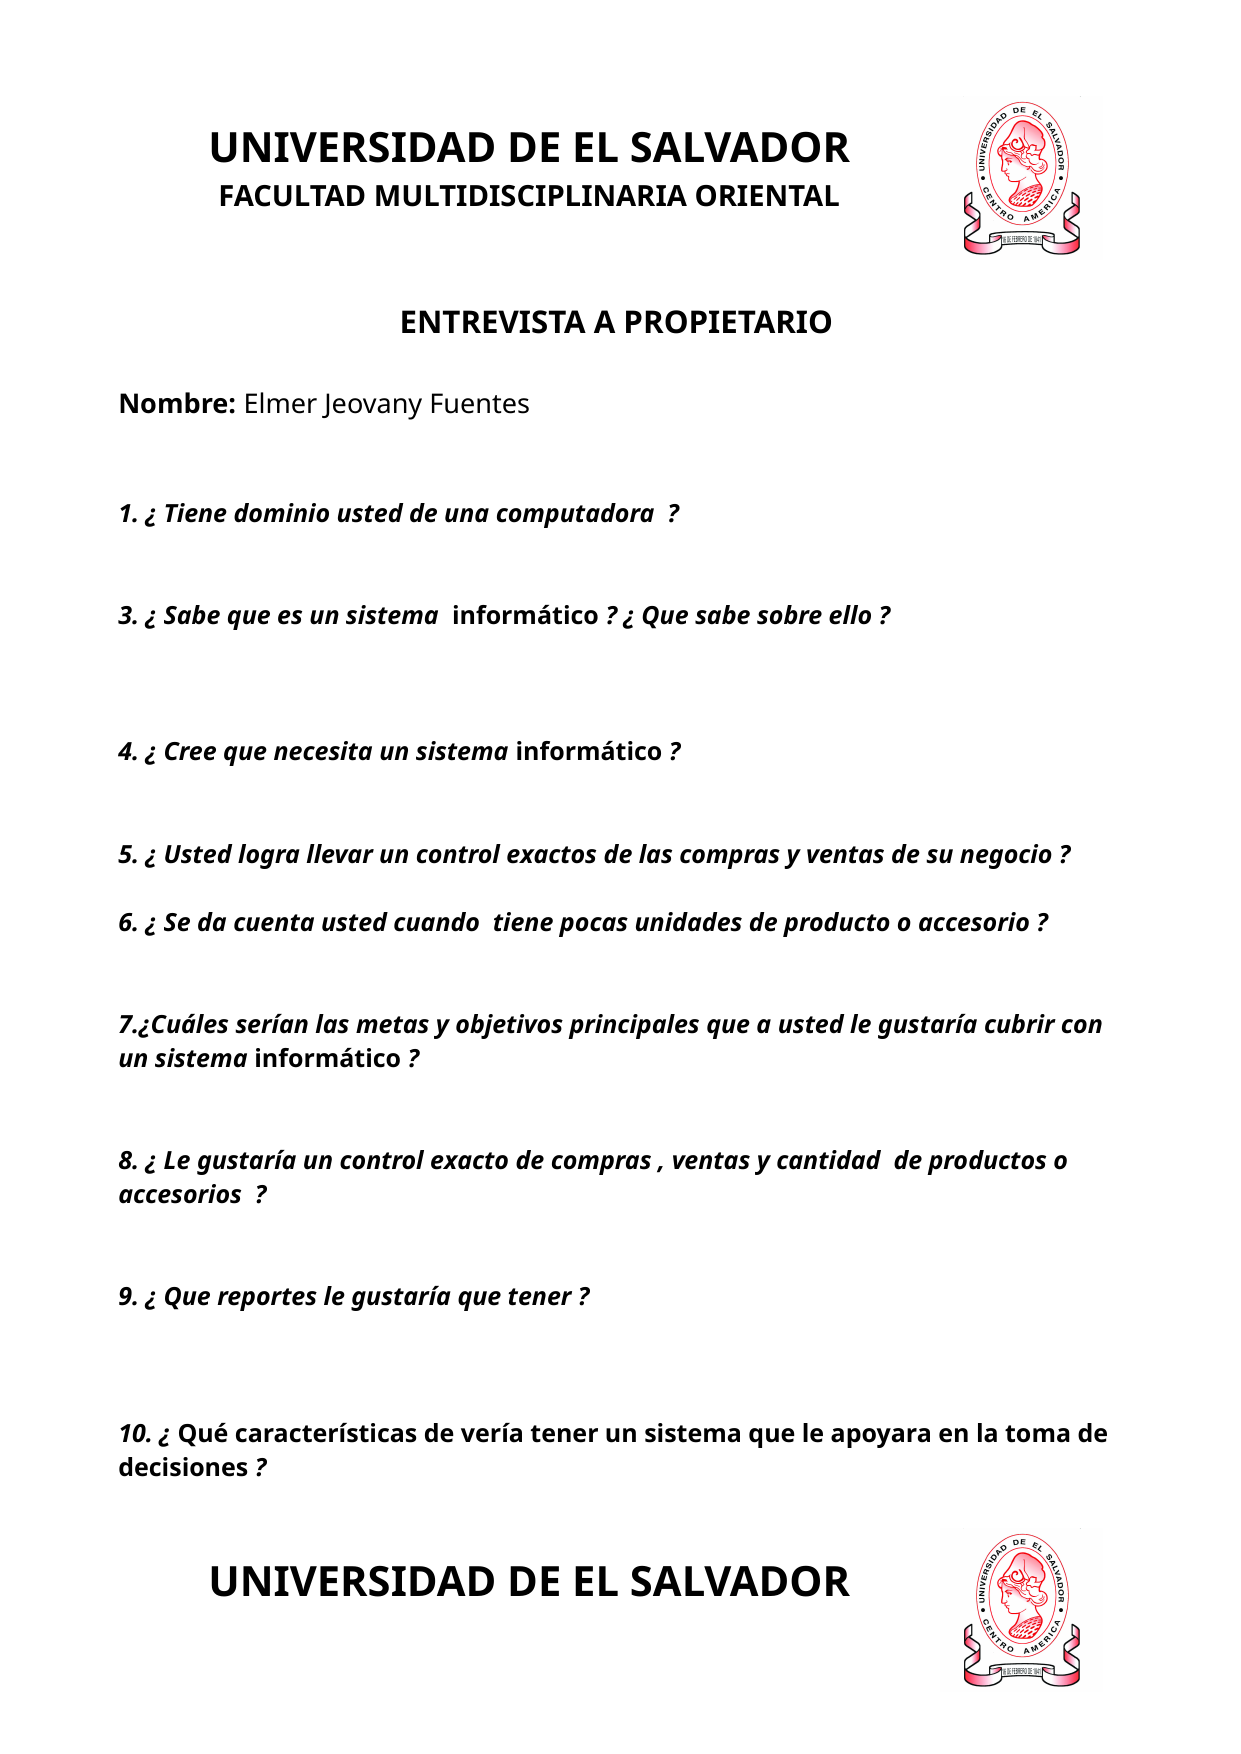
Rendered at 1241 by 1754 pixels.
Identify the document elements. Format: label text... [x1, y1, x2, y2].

text UNIVERSIDAD DE EL SALVADOR [118, 1552, 940, 1608]
text [1104, 118, 1122, 175]
text FACULTAD MULTIDISCIPLINARIA ORIENTAL [118, 175, 940, 214]
text 3. ¿ Sabe que es un sistema informático ? ¿ Que sabe sobre ello ? [118, 598, 1122, 632]
text UNIVERSIDAD DE EL SALVADOR [118, 118, 940, 175]
text 5. ¿ Usted logra llevar un control exactos de las compras y ventas de su negocio ? [118, 836, 1122, 870]
text 7.¿Cuáles serían las metas y objetivos principales que a usted le gustaría cubrir con un sistema informático ? [118, 1007, 1122, 1075]
text 9. ¿ Que reportes le gustaría que tener ? [118, 1279, 1122, 1313]
text 4. ¿ Cree que necesita un sistema informático ? [118, 734, 1122, 768]
text ENTREVISTA A PROPIETARIO [118, 300, 1122, 342]
text 1. ¿ Tiene dominio usted de una computadora ? [118, 496, 1122, 530]
text 8. ¿ Le gustaría un control exacto de compras , ventas y cantidad de productos o accesorios ? [118, 1143, 1122, 1211]
text 6. ¿ Se da cuenta usted cuando tiene pocas unidades de producto o accesorio ? [118, 904, 1122, 938]
text 10. ¿ Qué características de vería tener un sistema que le apoyara en la toma de decisiones ? [118, 1415, 1122, 1483]
text [1104, 1552, 1122, 1608]
picture [940, 96, 1104, 260]
picture [940, 1528, 1104, 1692]
text Nombre: Elmer Jeovany Fuentes [118, 385, 1122, 422]
